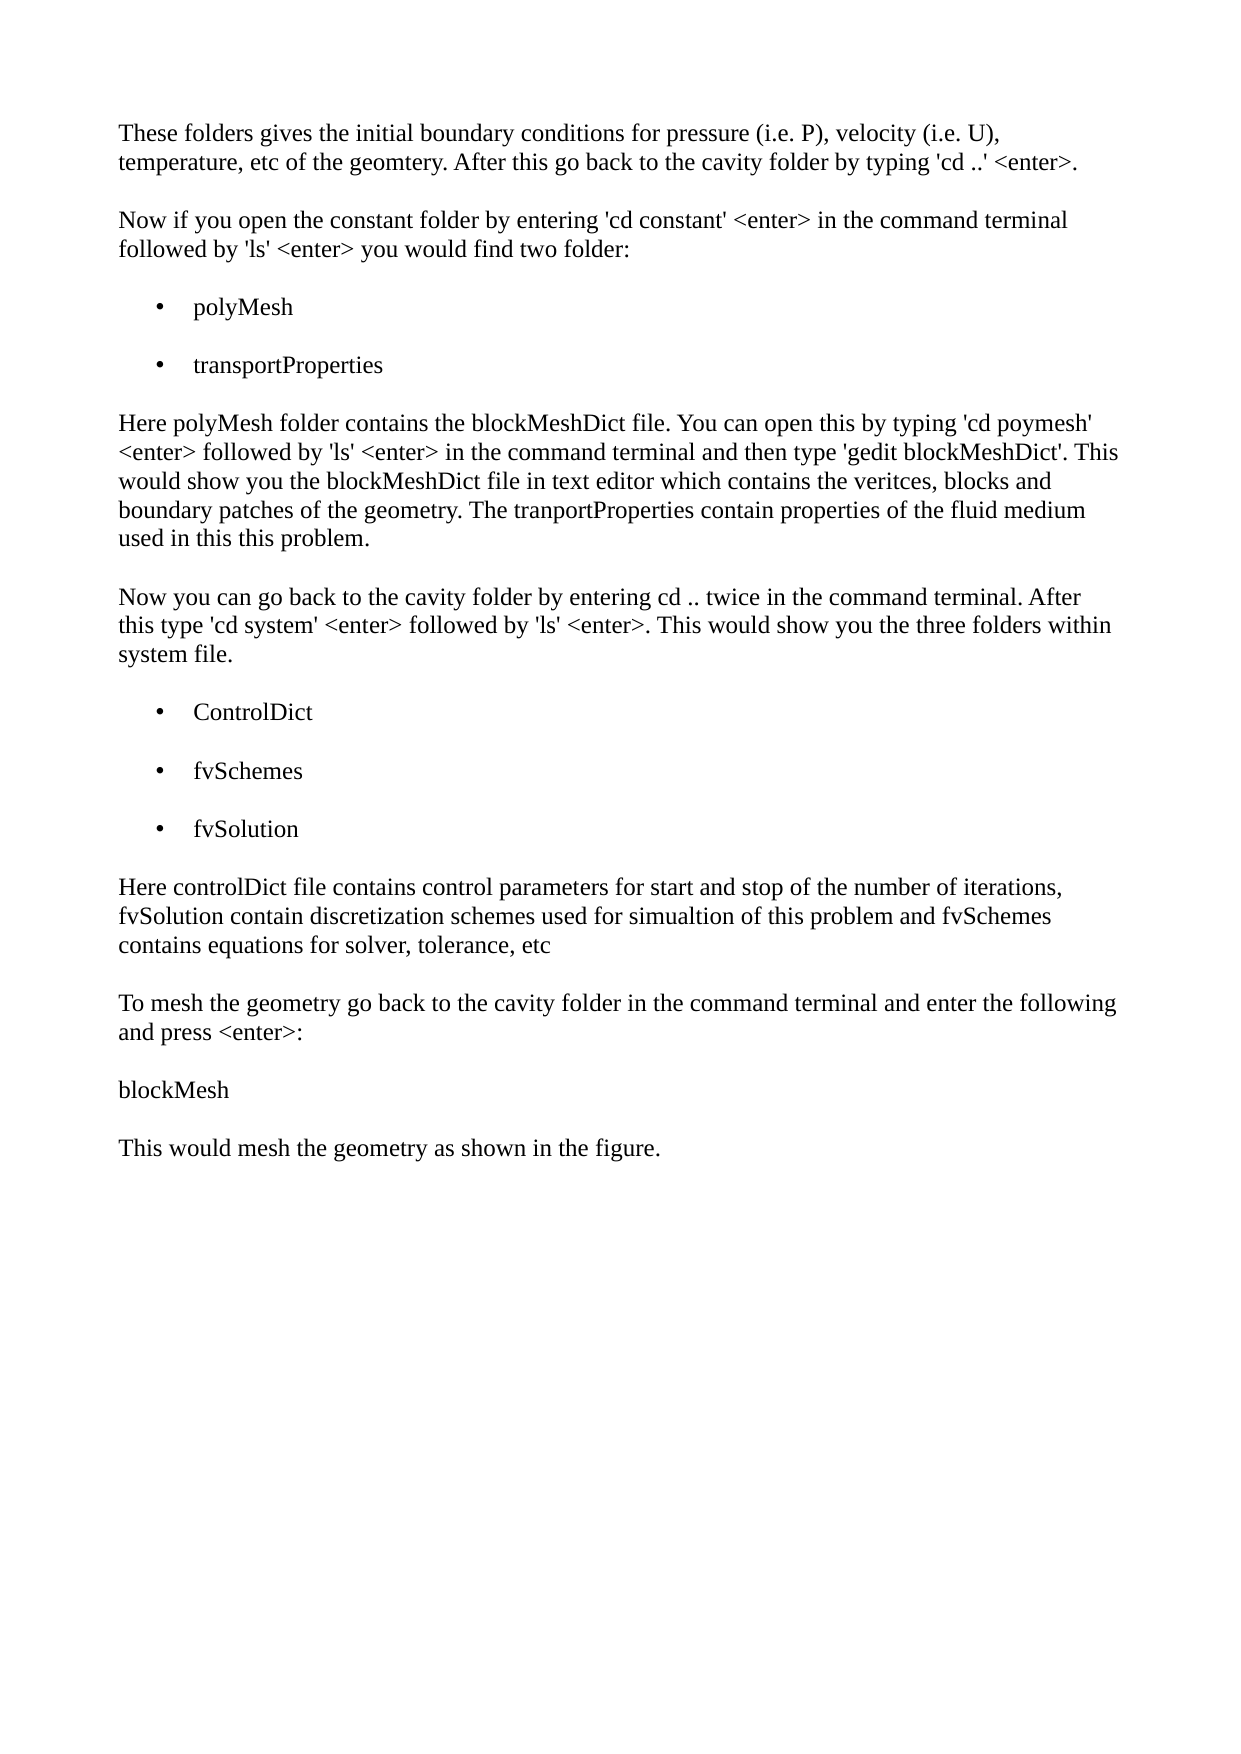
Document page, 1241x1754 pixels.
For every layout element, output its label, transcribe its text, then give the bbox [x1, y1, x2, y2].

text This would mesh the geometry as shown in the figure. [118, 1133, 1122, 1162]
list ControlDict [156, 697, 1122, 726]
text blockMesh [118, 1075, 1122, 1104]
list fvSolution [156, 814, 1122, 843]
list fvSchemes [156, 756, 1122, 784]
text Now if you open the constant folder by entering 'cd constant' <enter> in the command terminal followed by 'ls' <enter> you would find two folder: [118, 205, 1122, 263]
list polyMesh [156, 292, 1122, 321]
text To mesh the geometry go back to the cavity folder in the command terminal and enter the following and press <enter>: [118, 988, 1122, 1045]
text Now you can go back to the cavity folder by entering cd .. twice in the command terminal. After this type 'cd system' <enter> followed by 'ls' <enter>. This would show you the three folders within system file. [118, 582, 1122, 668]
text Here polyMesh folder contains the blockMeshDict file. You can open this by typing 'cd poymesh' <enter> followed by 'ls' <enter> in the command terminal and then type 'gedit blockMeshDict'. This would show you the blockMeshDict file in text editor which contains the veritces, blocks and boundary patches of the geometry. The tranportProperties contain properties of the fluid medium used in this this problem. [118, 408, 1122, 552]
text Here controlDict file contains control parameters for start and stop of the number of iterations, fvSolution contain discretization schemes used for simualtion of this problem and fvSchemes contains equations for solver, tolerance, etc [118, 872, 1122, 958]
list transportProperties [156, 350, 1122, 379]
text These folders gives the initial boundary conditions for pressure (i.e. P), velocity (i.e. U), temperature, etc of the geomtery. After this go back to the cavity folder by typing 'cd ..' <enter>. [118, 118, 1122, 176]
